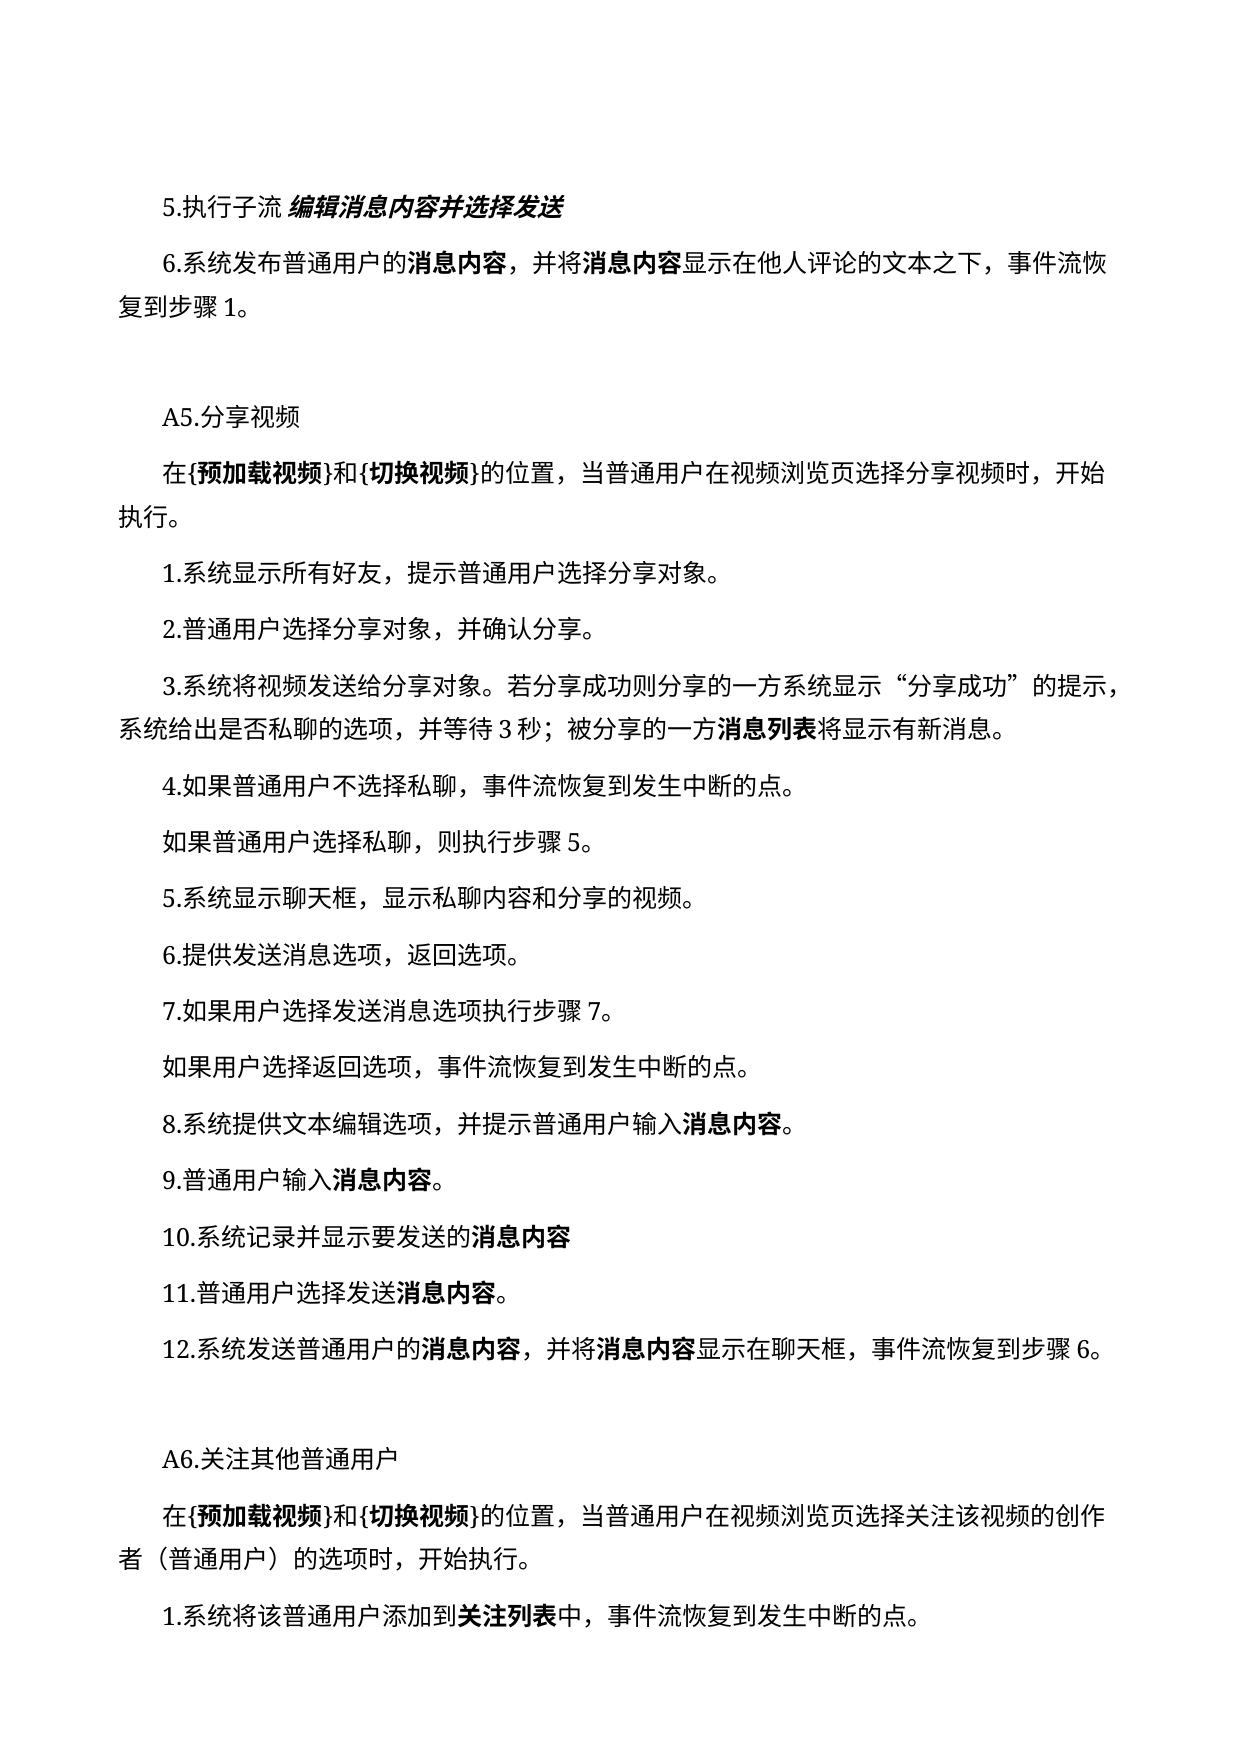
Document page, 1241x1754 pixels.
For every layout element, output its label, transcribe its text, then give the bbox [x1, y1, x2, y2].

text 3.系统将视频发送给分享对象。若分享成功则分享的一方系统显示“分享成功”的提示，系统给出是否私聊的选项，并等待3秒；被分享的一方消息列表将显示有新消息。 [118, 666, 1122, 746]
text 9.普通用户输入消息内容。 [118, 1161, 1122, 1197]
text 12.系统发送普通用户的消息内容，并将消息内容显示在聊天框，事件流恢复到步骤6。 [118, 1330, 1122, 1366]
text 11.普通用户选择发送消息内容。 [118, 1273, 1122, 1309]
text 7.如果用户选择发送消息选项执行步骤7。 [118, 992, 1122, 1028]
text 如果用户选择返回选项，事件流恢复到发生中断的点。 [118, 1048, 1122, 1084]
text 10.系统记录并显示要发送的消息内容 [118, 1217, 1122, 1253]
text 8.系统提供文本编辑选项，并提示普通用户输入消息内容。 [118, 1104, 1122, 1141]
text 5.执行子流 编辑消息内容并选择发送 [118, 188, 1122, 224]
text 1.系统显示所有好友，提示普通用户选择分享对象。 [118, 554, 1122, 590]
text 6.系统发布普通用户的消息内容，并将消息内容显示在他人评论的文本之下，事件流恢复到步骤1。 [118, 244, 1122, 324]
text 在{预加载视频}和{切换视频}的位置，当普通用户在视频浏览页选择关注该视频的创作者（普通用户）的选项时，开始执行。 [118, 1496, 1122, 1576]
text 2.普通用户选择分享对象，并确认分享。 [118, 610, 1122, 646]
text A6.关注其他普通用户 [118, 1440, 1122, 1476]
text 1.系统将该普通用户添加到关注列表中，事件流恢复到发生中断的点。 [118, 1596, 1122, 1632]
text A5.分享视频 [118, 397, 1122, 434]
text 5.系统显示聊天框，显示私聊内容和分享的视频。 [118, 879, 1122, 915]
text 如果普通用户选择私聊，则执行步骤5。 [118, 822, 1122, 859]
text 4.如果普通用户不选择私聊，事件流恢复到发生中断的点。 [118, 766, 1122, 802]
text 在{预加载视频}和{切换视频}的位置，当普通用户在视频浏览页选择分享视频时，开始执行。 [118, 454, 1122, 533]
text 6.提供发送消息选项，返回选项。 [118, 935, 1122, 971]
